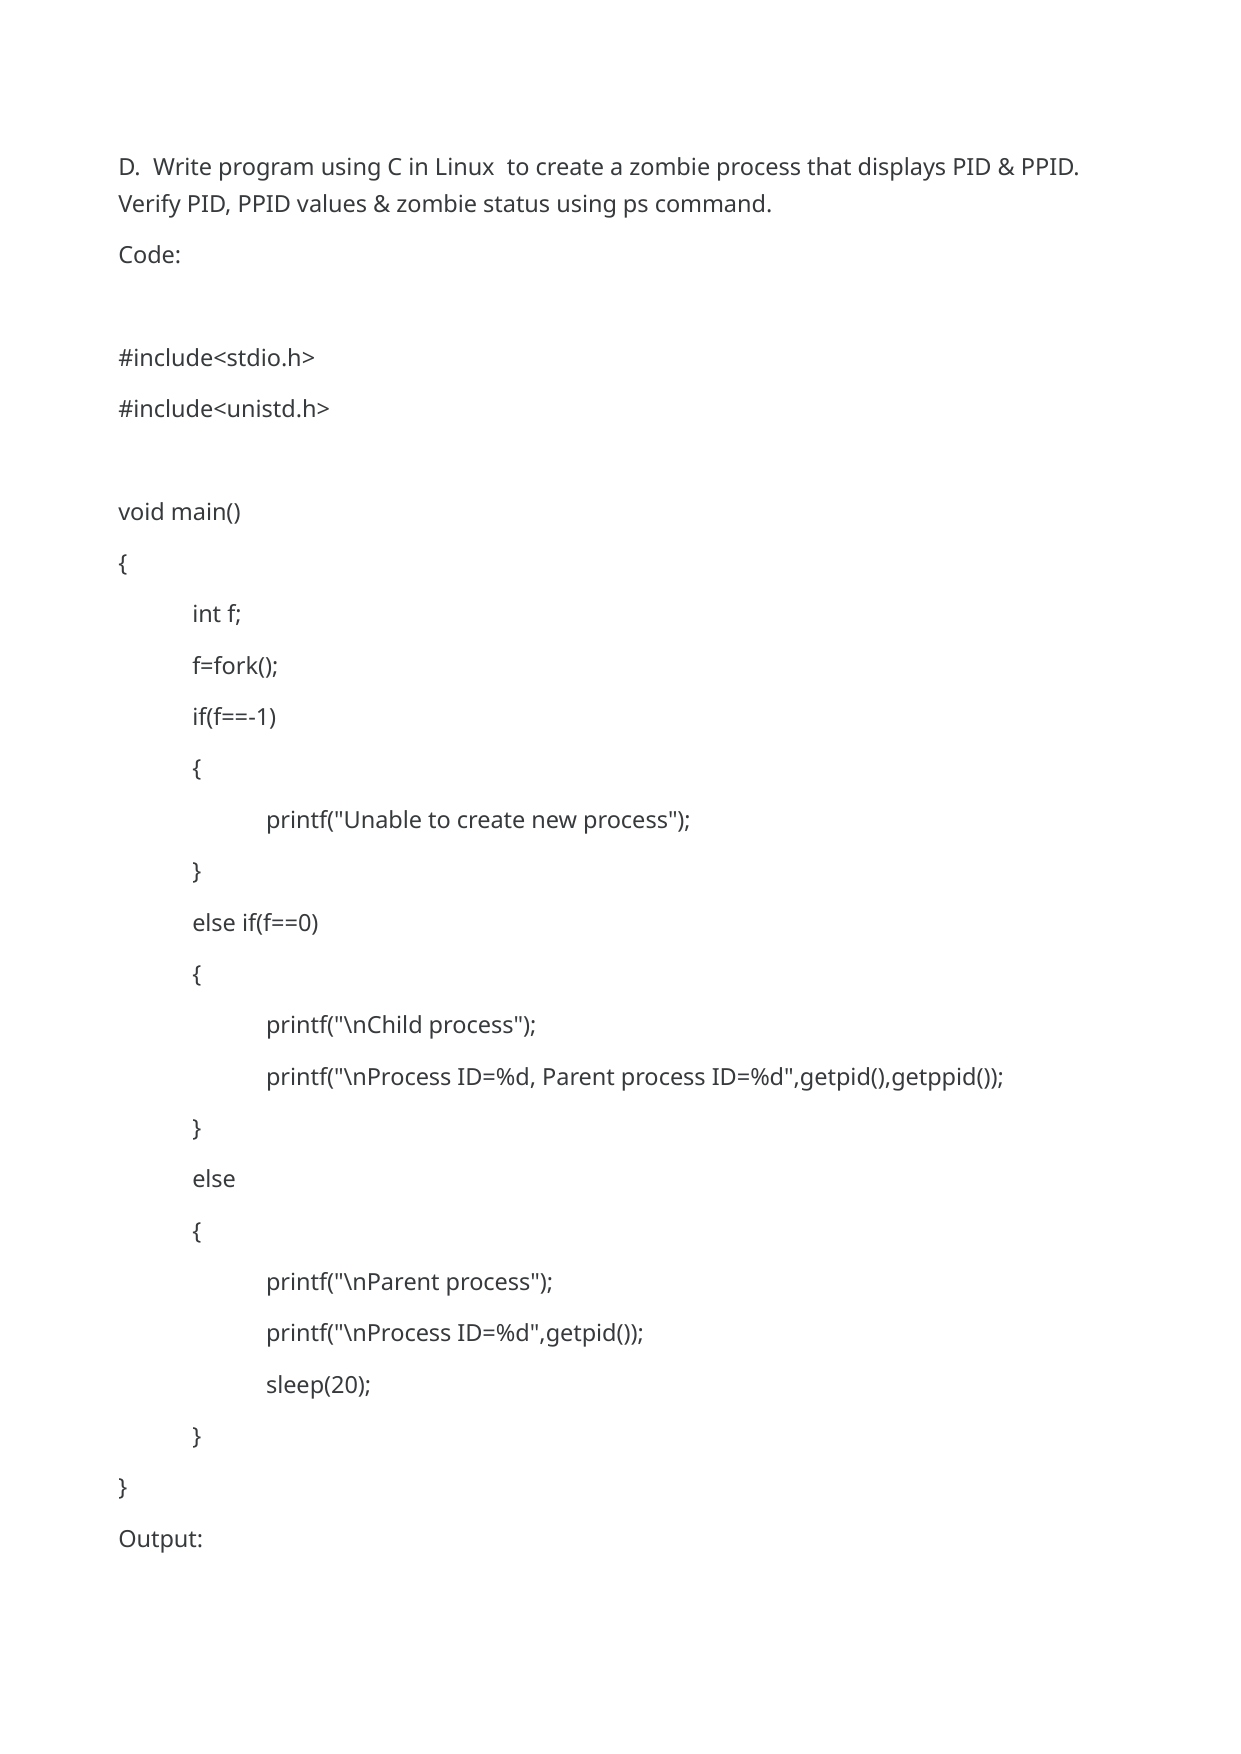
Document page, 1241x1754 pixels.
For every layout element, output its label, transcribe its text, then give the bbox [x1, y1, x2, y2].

text else if(f==0) [118, 906, 1122, 938]
text { [118, 957, 1122, 989]
text Output: [118, 1522, 1122, 1554]
text printf("\nParent process"); [118, 1265, 1122, 1297]
text int f; [118, 598, 1122, 630]
text printf("\nProcess ID=%d, Parent process ID=%d",getpid(),getppid()); [118, 1060, 1122, 1092]
text { [118, 546, 1122, 578]
text sleep(20); [118, 1368, 1122, 1400]
text printf("\nProcess ID=%d",getpid()); [118, 1317, 1122, 1349]
text { [118, 1214, 1122, 1246]
text } [118, 1419, 1122, 1451]
text printf("Unable to create new process"); [118, 803, 1122, 835]
text Code: [118, 238, 1122, 270]
text D. Write program using C in Linux to create a zombie process that displays PID & PPID. Verify PID, PPID values & zombie status using ps command. [118, 150, 1122, 219]
text #include<unistd.h> [118, 392, 1122, 424]
text } [118, 854, 1122, 886]
text f=fork(); [118, 649, 1122, 681]
text } [118, 1111, 1122, 1143]
text if(f==-1) [118, 700, 1122, 732]
text else [118, 1163, 1122, 1194]
text } [118, 1471, 1122, 1503]
text #include<stdio.h> [118, 341, 1122, 373]
text void main() [118, 495, 1122, 527]
text { [118, 752, 1122, 784]
text printf("\nChild process"); [118, 1008, 1122, 1041]
